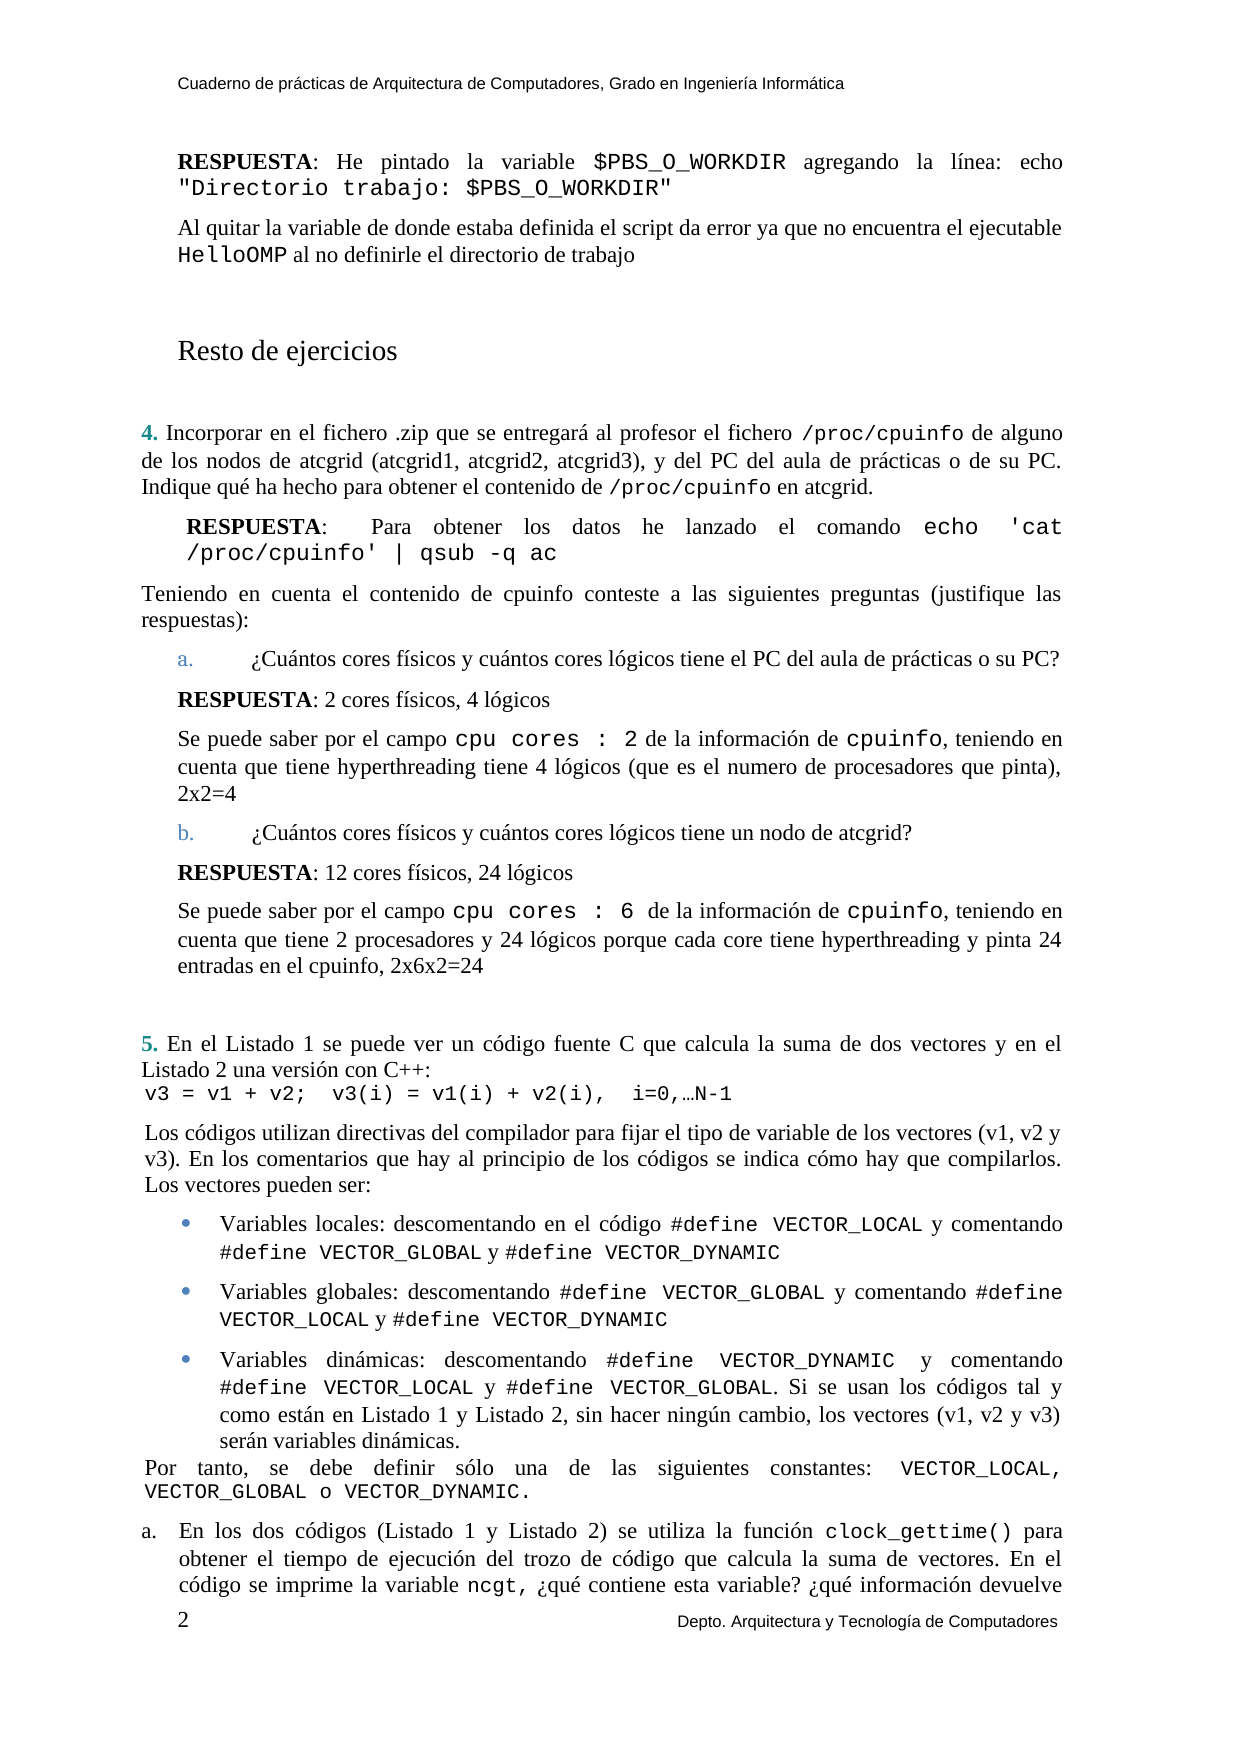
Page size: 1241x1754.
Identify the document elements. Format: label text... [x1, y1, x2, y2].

list RESPUESTA: 12 cores físicos, 24 lógicos [177, 859, 1063, 885]
list 4. Incorporar en el fichero .zip que se entregará al profesor el fichero /proc/cpuinfo de alguno de los nodos de atcgrid (atcgrid1, atcgrid2, atcgrid3), y del PC del aula de prácticas o de su PC. Indique qué ha hecho para obtener el contenido de /proc/cpuinfo en atcgrid. [103, 419, 1063, 501]
list Variables dinámicas: descomentando #define VECTOR_DYNAMIC y comentando #define VECTOR_LOCAL y #define VECTOR_GLOBAL. Si se usan los códigos tal y como están en Listado 1 y Listado 2, sin hacer ningún cambio, los vectores (v1, v2 y v3) serán variables dinámicas. [182, 1346, 1063, 1453]
text b. ¿Cuántos cores físicos y cuántos cores lógicos tiene un nodo de atcgrid? [177, 818, 1063, 845]
list RESPUESTA: He pintado la variable $PBS_O_WORKDIR agregando la línea: echo "Directorio trabajo: $PBS_O_WORKDIR" [177, 148, 1063, 202]
list 5. En el Listado 1 se puede ver un código fuente C que calcula la suma de dos vectores y en el Listado 2 una versión con C++: [103, 1030, 1063, 1082]
list Se puede saber por el campo cpu cores : 6 de la información de cpuinfo, teniendo en cuenta que tiene 2 procesadores y 24 lógicos porque cada core tiene hyperthreading y pinta 24 entradas en el cpuinfo, 2x6x2=24 [177, 897, 1063, 978]
text a. ¿Cuántos cores físicos y cuántos cores lógicos tiene el PC del aula de prácticas o su PC? [177, 645, 1063, 672]
list Variables locales: descomentando en el código #define VECTOR_LOCAL y comentando #define VECTOR_GLOBAL y #define VECTOR_DYNAMIC [182, 1210, 1063, 1265]
list Teniendo en cuenta el contenido de cpuinfo conteste a las siguientes preguntas (justifique las respuestas): [103, 580, 1063, 633]
subtitle Resto de ejercicios [177, 333, 1063, 366]
list Al quitar la variable de donde estaba definida el script da error ya que no encuentra el ejecutable HelloOMP al no definirle el directorio de trabajo [177, 214, 1063, 269]
list Variables globales: descomentando #define VECTOR_GLOBAL y comentando #define VECTOR_LOCAL y #define VECTOR_DYNAMIC [182, 1278, 1063, 1333]
text Los códigos utilizan directivas del compilador para fijar el tipo de variable de los vectores (v1, v2 y v3). En los comentarios que hay al principio de los códigos se indica cómo hay que compilarlos. Los vectores pueden ser: [144, 1119, 1063, 1198]
text v3 = v1 + v2; v3(i) = v1(i) + v2(i), i=0,…N-1 [144, 1082, 1063, 1106]
list En los dos códigos (Listado 1 y Listado 2) se utiliza la función clock_gettime() para obtener el tiempo de ejecución del trozo de código que calcula la suma de vectores. En el código se imprime la variable ncgt, ¿qué contiene esta variable? ¿qué información devuelve [141, 1517, 1063, 1599]
list Se puede saber por el campo cpu cores : 2 de la información de cpuinfo, teniendo en cuenta que tiene hyperthreading tiene 4 lógicos (que es el numero de procesadores que pinta), 2x2=4 [177, 725, 1063, 806]
list RESPUESTA: Para obtener los datos he lanzado el comando echo 'cat /proc/cpuinfo' | qsub -q ac [141, 513, 1063, 568]
list RESPUESTA: 2 cores físicos, 4 lógicos [177, 686, 1063, 713]
text Por tanto, se debe definir sólo una de las siguientes constantes: VECTOR_LOCAL, VECTOR_GLOBAL o VECTOR_DYNAMIC. [144, 1453, 1063, 1505]
